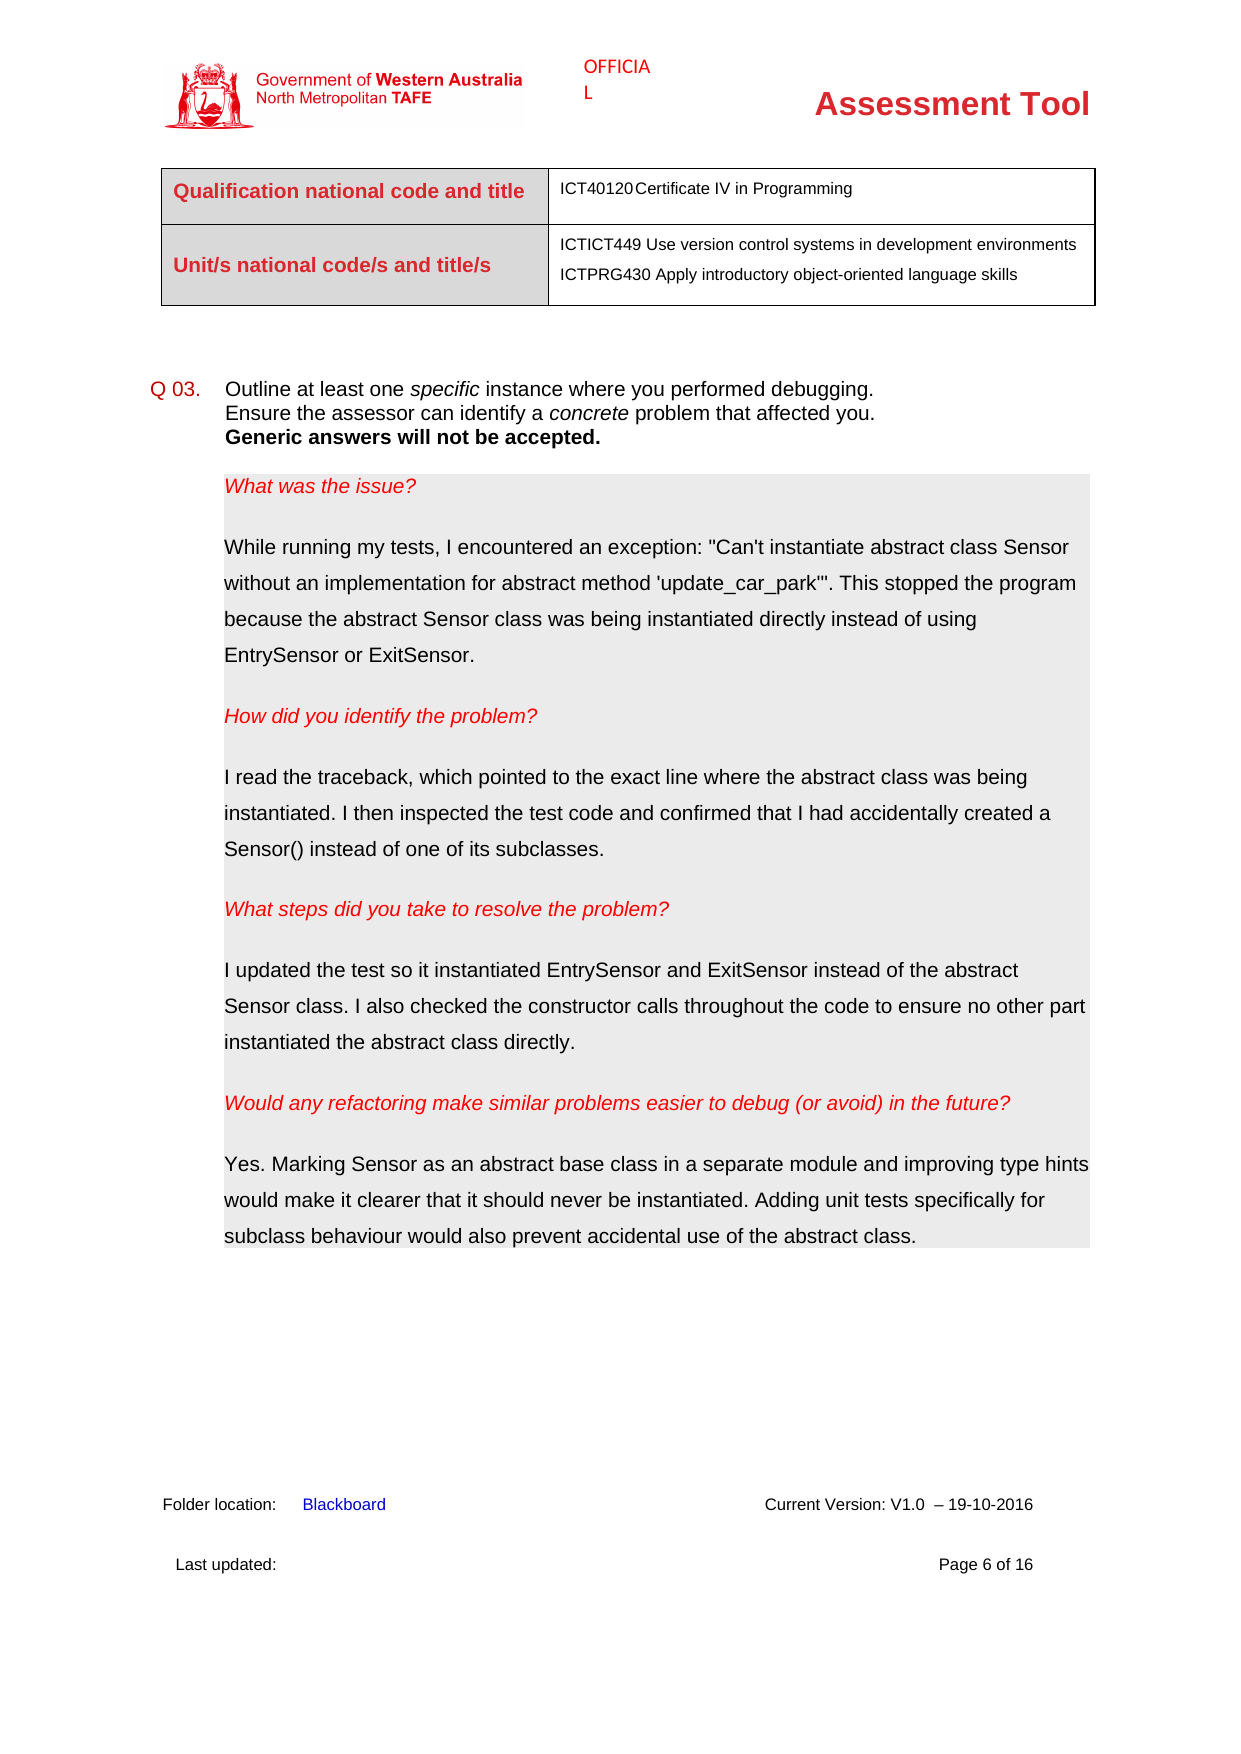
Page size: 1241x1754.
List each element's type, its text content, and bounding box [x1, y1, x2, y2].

picture [165, 63, 527, 129]
text I read the traceback, which pointed to the exact line where the abstract class was being instantiated. I then inspected the test code and confirmed that I had accidentally created a Sensor() instead of one of its subclasses. [224, 764, 1090, 860]
text What was the issue? [224, 474, 1090, 498]
text How did you identify the problem? [224, 703, 1090, 727]
text What steps did you take to resolve the problem? [224, 897, 1090, 921]
text While running my tests, I encountered an exception: "Can't instantiate abstract class Sensor without an implementation for abstract method 'update_car_park'". This stopped the program because the abstract Sensor class was being instantiated directly instead of using EntrySensor or ExitSensor. [224, 535, 1090, 667]
text I updated the test so it instantiated EntrySensor and ExitSensor instead of the abstract Sensor class. I also checked the constructor calls throughout the code to ensure no other part instantiated the abstract class directly. [224, 958, 1090, 1054]
text Yes. Marking Sensor as an abstract base class in a separate module and improving type hints would make it clearer that it should never be instantiated. Adding unit tests specifically for subclass behaviour would also prevent accidental use of the abstract class. [224, 1152, 1090, 1248]
text Would any refactoring make similar problems easier to debug (or avoid) in the future? [224, 1091, 1090, 1115]
list Outline at least one specific instance where you performed debugging. Ensure the assessor can identify a concrete problem that affected you. Generic answers will not be accepted. [150, 377, 1090, 449]
